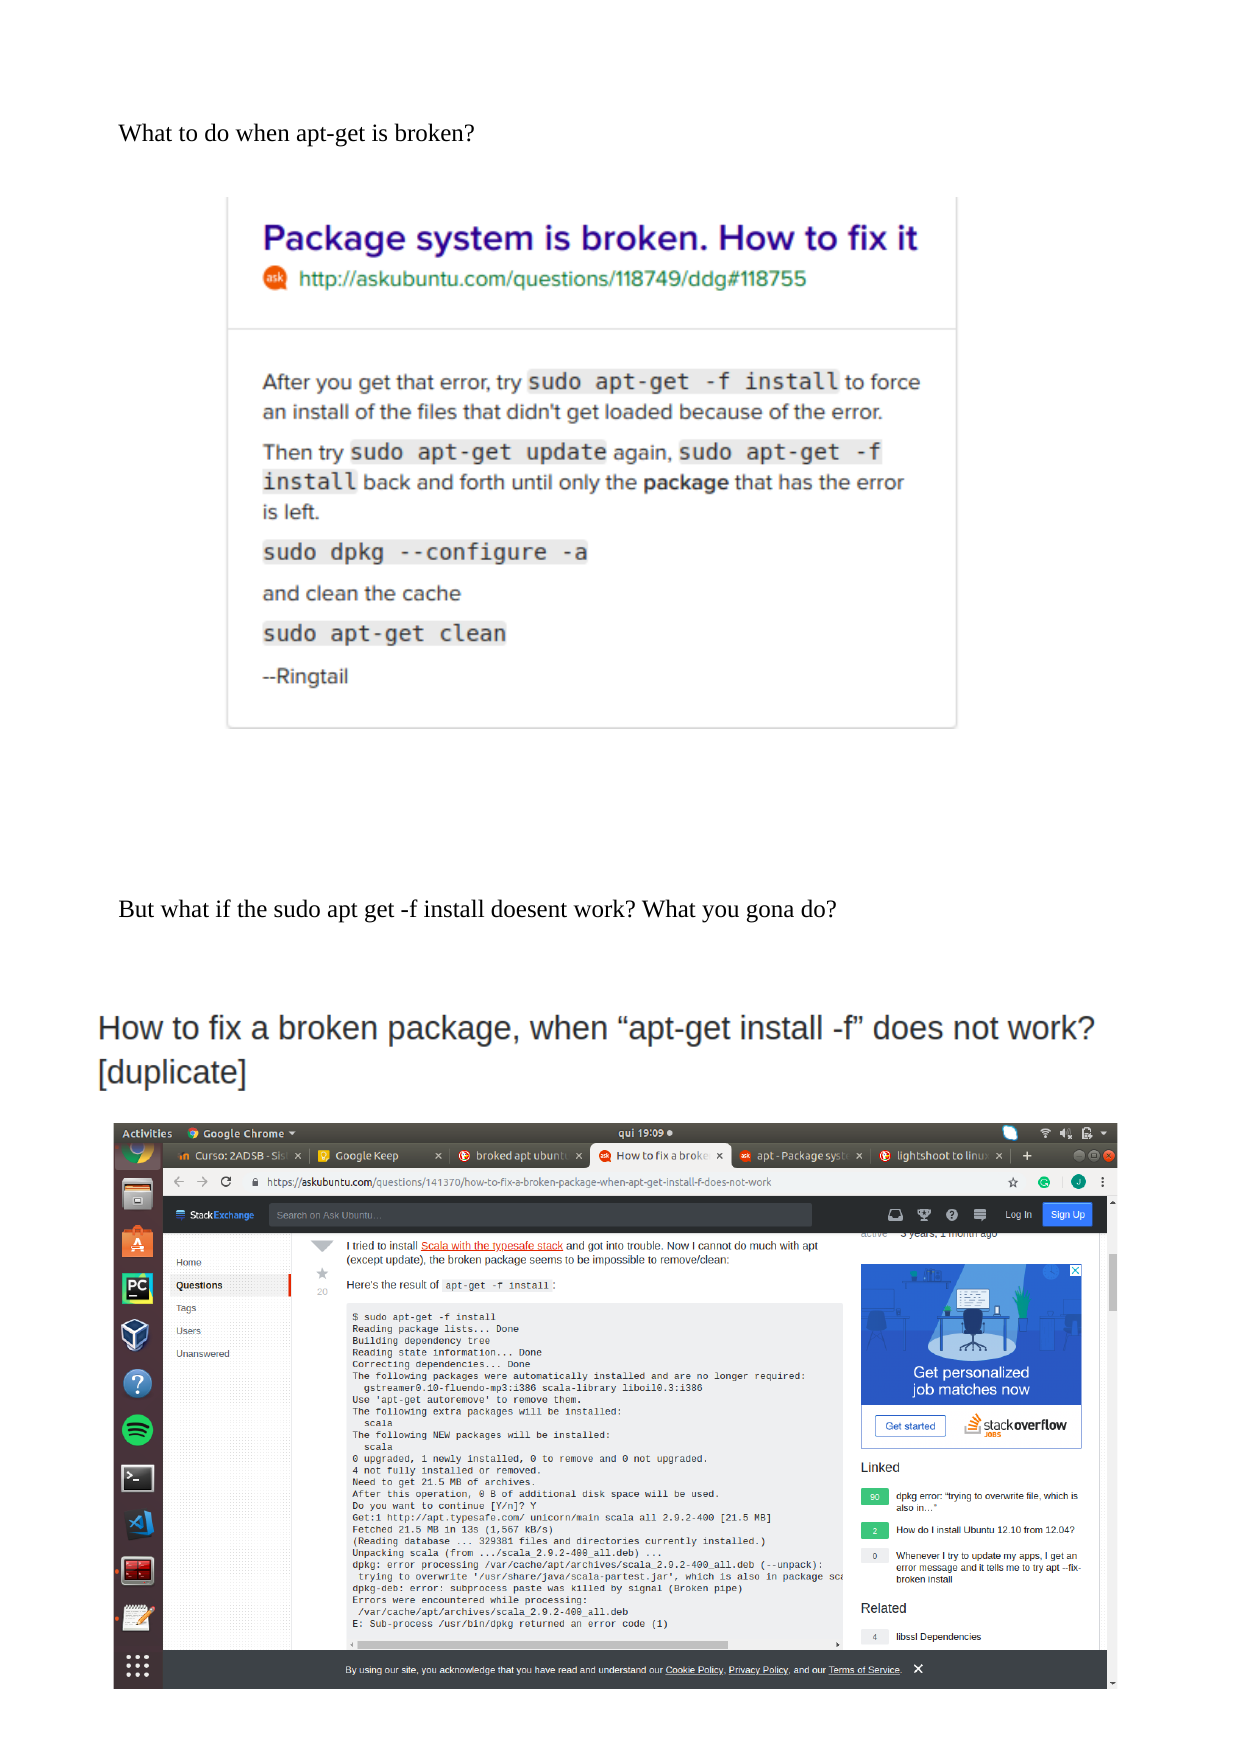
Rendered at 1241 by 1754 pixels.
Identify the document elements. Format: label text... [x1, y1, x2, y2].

text What to do when apt-get is broken? [118, 118, 1122, 147]
picture [94, 1010, 1099, 1102]
picture [113, 1123, 1118, 1689]
picture [208, 197, 967, 729]
text But what if the sudo apt get -f install doesent work? What you gona do? [118, 894, 1122, 923]
